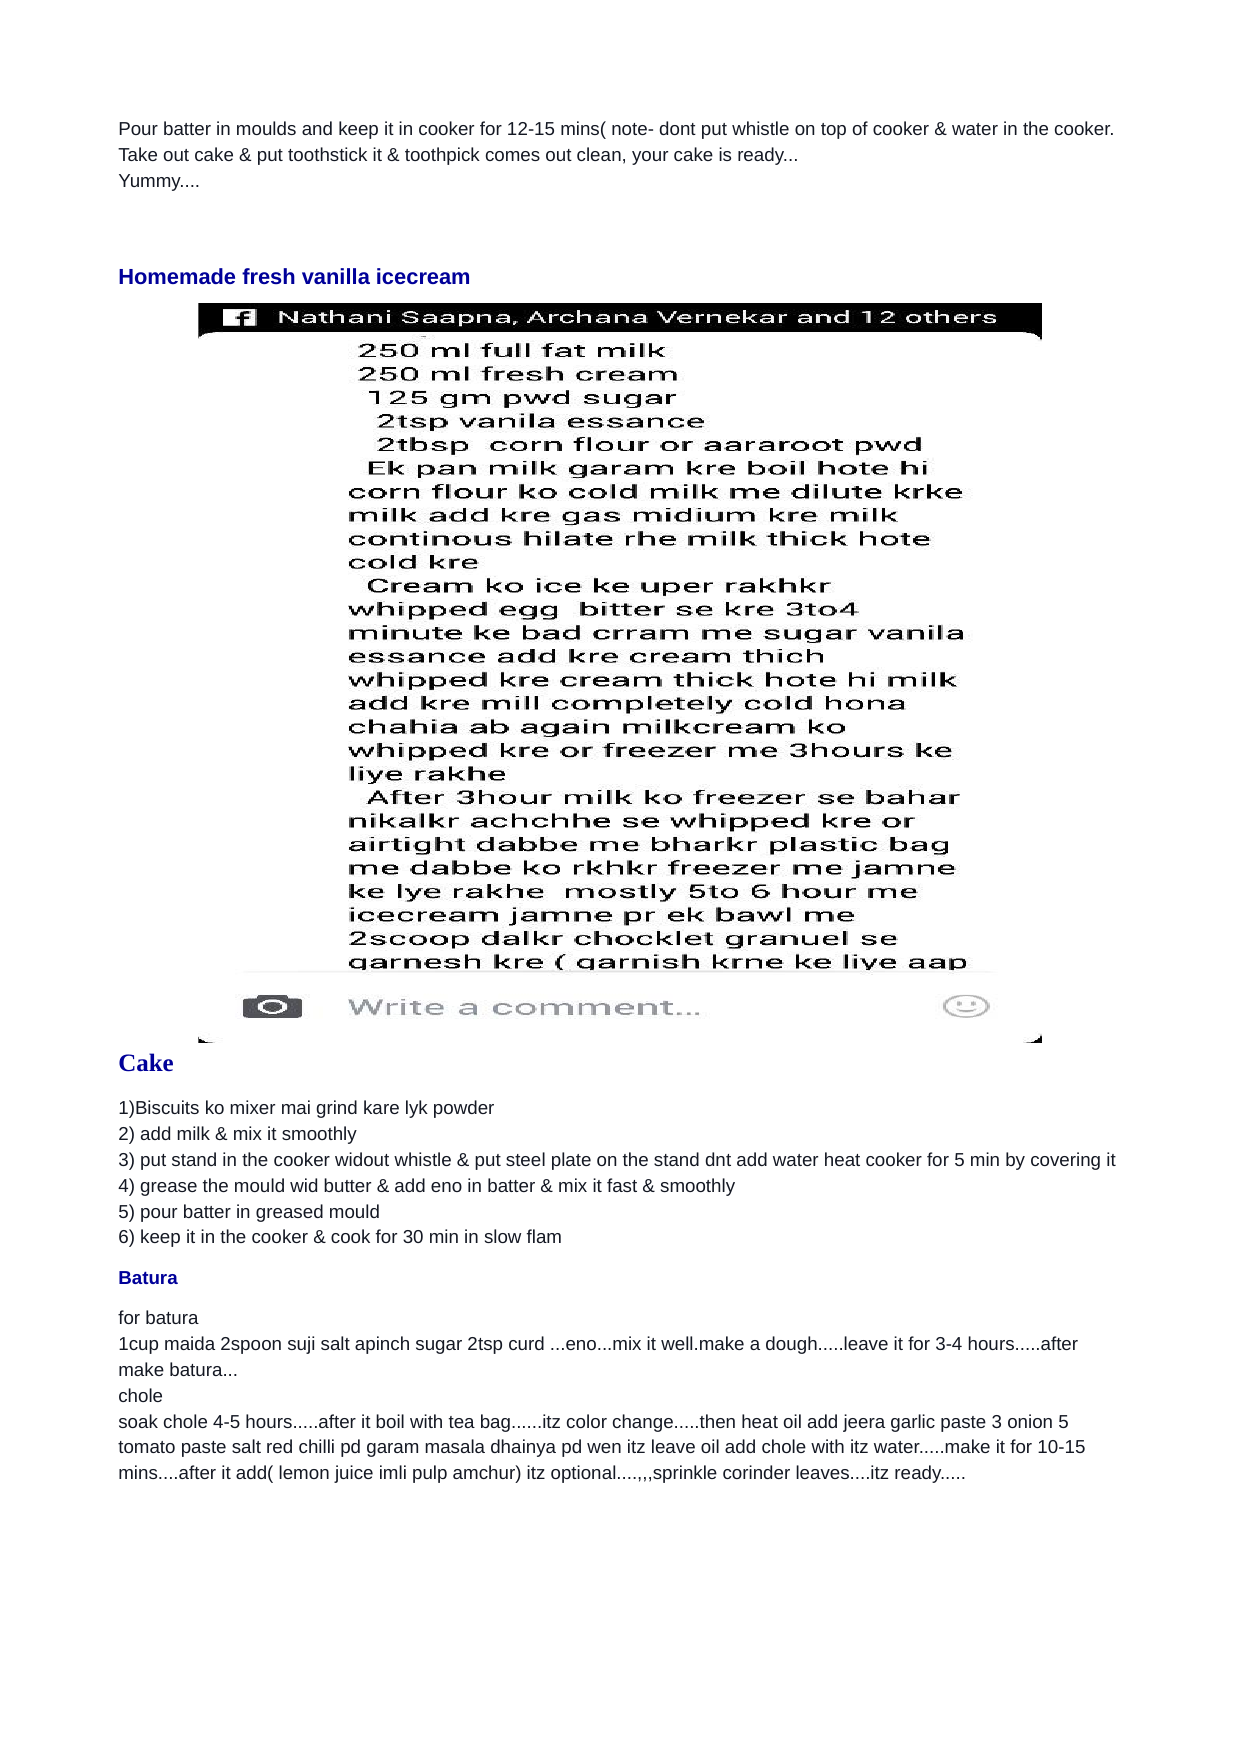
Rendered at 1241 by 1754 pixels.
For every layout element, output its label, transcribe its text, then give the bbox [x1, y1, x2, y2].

text Cake [118, 303, 1122, 1077]
text Homemade fresh vanilla icecream [118, 259, 1122, 289]
picture [198, 303, 1042, 1043]
text for batura 1cup maida 2spoon suji salt apinch sugar 2tsp curd ...eno...mix it well.make a dough.....leave it for 3-4 hours.....after make batura... chole soak chole 4-5 hours.....after it boil with tea bag......itz color change.....then heat oil add jeera garlic paste 3 onion 5 tomato paste salt red chilli pd garam masala dhainya pd wen itz leave oil add chole with itz water.....make it for 10-15 mins....after it add( lemon juice imli pulp amchur) itz optional....,,,sprinkle corinder leaves....itz ready..... [118, 1307, 1122, 1484]
text Pour batter in moulds and keep it in cooker for 12-15 mins( note- dont put whistle on top of cooker & water in the cooker. Take out cake & put toothstick it & toothpick comes out clean, your cake is ready... Yummy.... [118, 118, 1122, 191]
text 1)Biscuits ko mixer mai grind kare lyk powder 2) add milk & mix it smoothly 3) put stand in the cooker widout whistle & put steel plate on the stand dnt add water heat cooker for 5 min by covering it 4) grease the mould wid butter & add eno in batter & mix it fast & smoothly 5) pour batter in greased mould 6) keep it in the cooker & cook for 30 min in slow flam [118, 1097, 1122, 1248]
text Batura [118, 1267, 1122, 1288]
